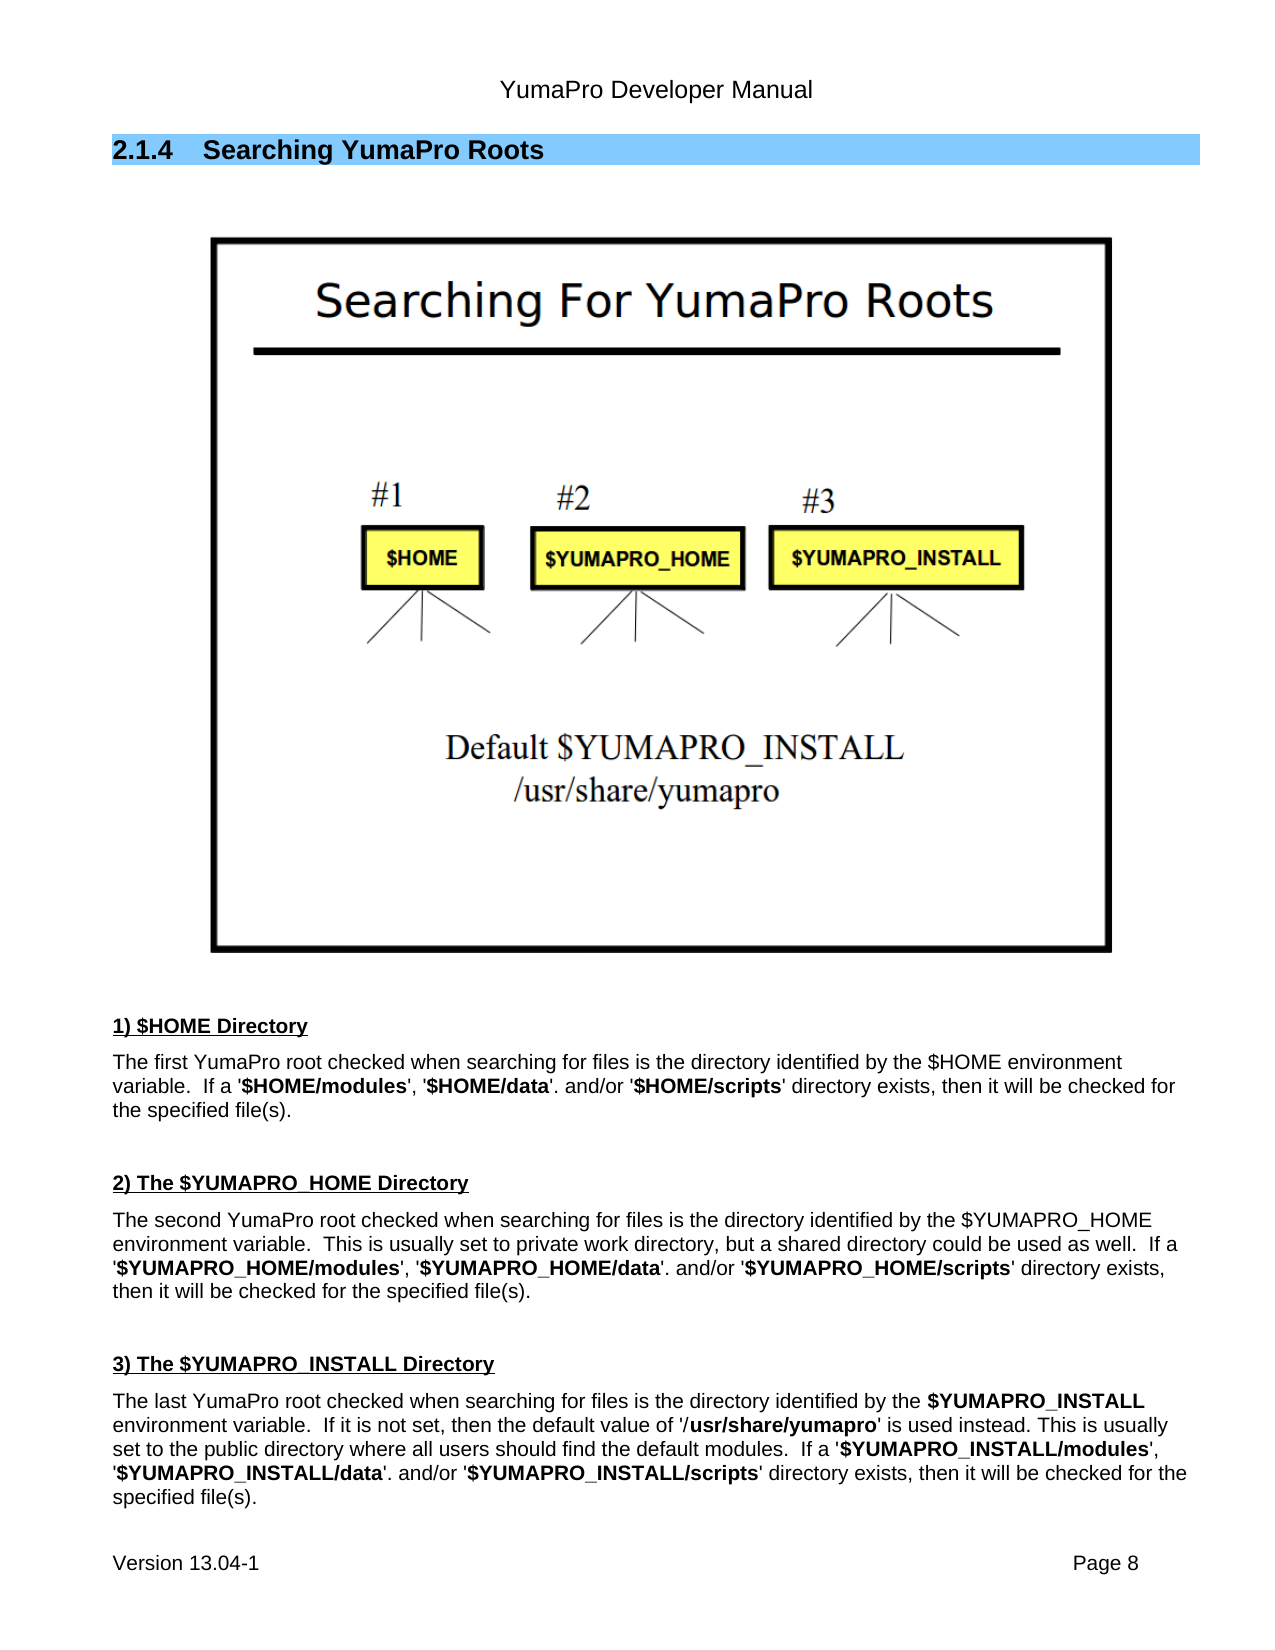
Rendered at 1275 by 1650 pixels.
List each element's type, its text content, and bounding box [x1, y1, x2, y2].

text The last YumaPro root checked when searching for files is the directory identified by the $YUMAPRO_INSTALL environment variable. If it is not set, then the default value of '/usr/share/yumapro' is used instead. This is usually set to the public directory where all users should find the default modules. If a '$YUMAPRO_INSTALL/modules', '$YUMAPRO_INSTALL/data'. and/or '$YUMAPRO_INSTALL/scripts' directory exists, then it will be checked for the specified file(s). [112, 1389, 1200, 1508]
text The first YumaPro root checked when searching for files is the directory identified by the $HOME environment variable. If a '$HOME/modules', '$HOME/data'. and/or '$HOME/scripts' directory exists, then it will be checked for the specified file(s). [112, 1050, 1200, 1122]
subtitle Searching YumaPro Roots [112, 134, 1200, 165]
text 3) The $YUMAPRO_INSTALL Directory [112, 1352, 1200, 1376]
text The second YumaPro root checked when searching for files is the directory identified by the $YUMAPRO_HOME environment variable. This is usually set to private work directory, but a shared directory could be used as well. If a '$YUMAPRO_HOME/modules', '$YUMAPRO_HOME/data'. and/or '$YUMAPRO_HOME/scripts' directory exists, then it will be checked for the specified file(s). [112, 1207, 1200, 1303]
text 2) The $YUMAPRO_HOME Directory [112, 1171, 1200, 1195]
text 1) $HOME Directory [112, 1014, 1200, 1038]
picture [142, 194, 1171, 978]
